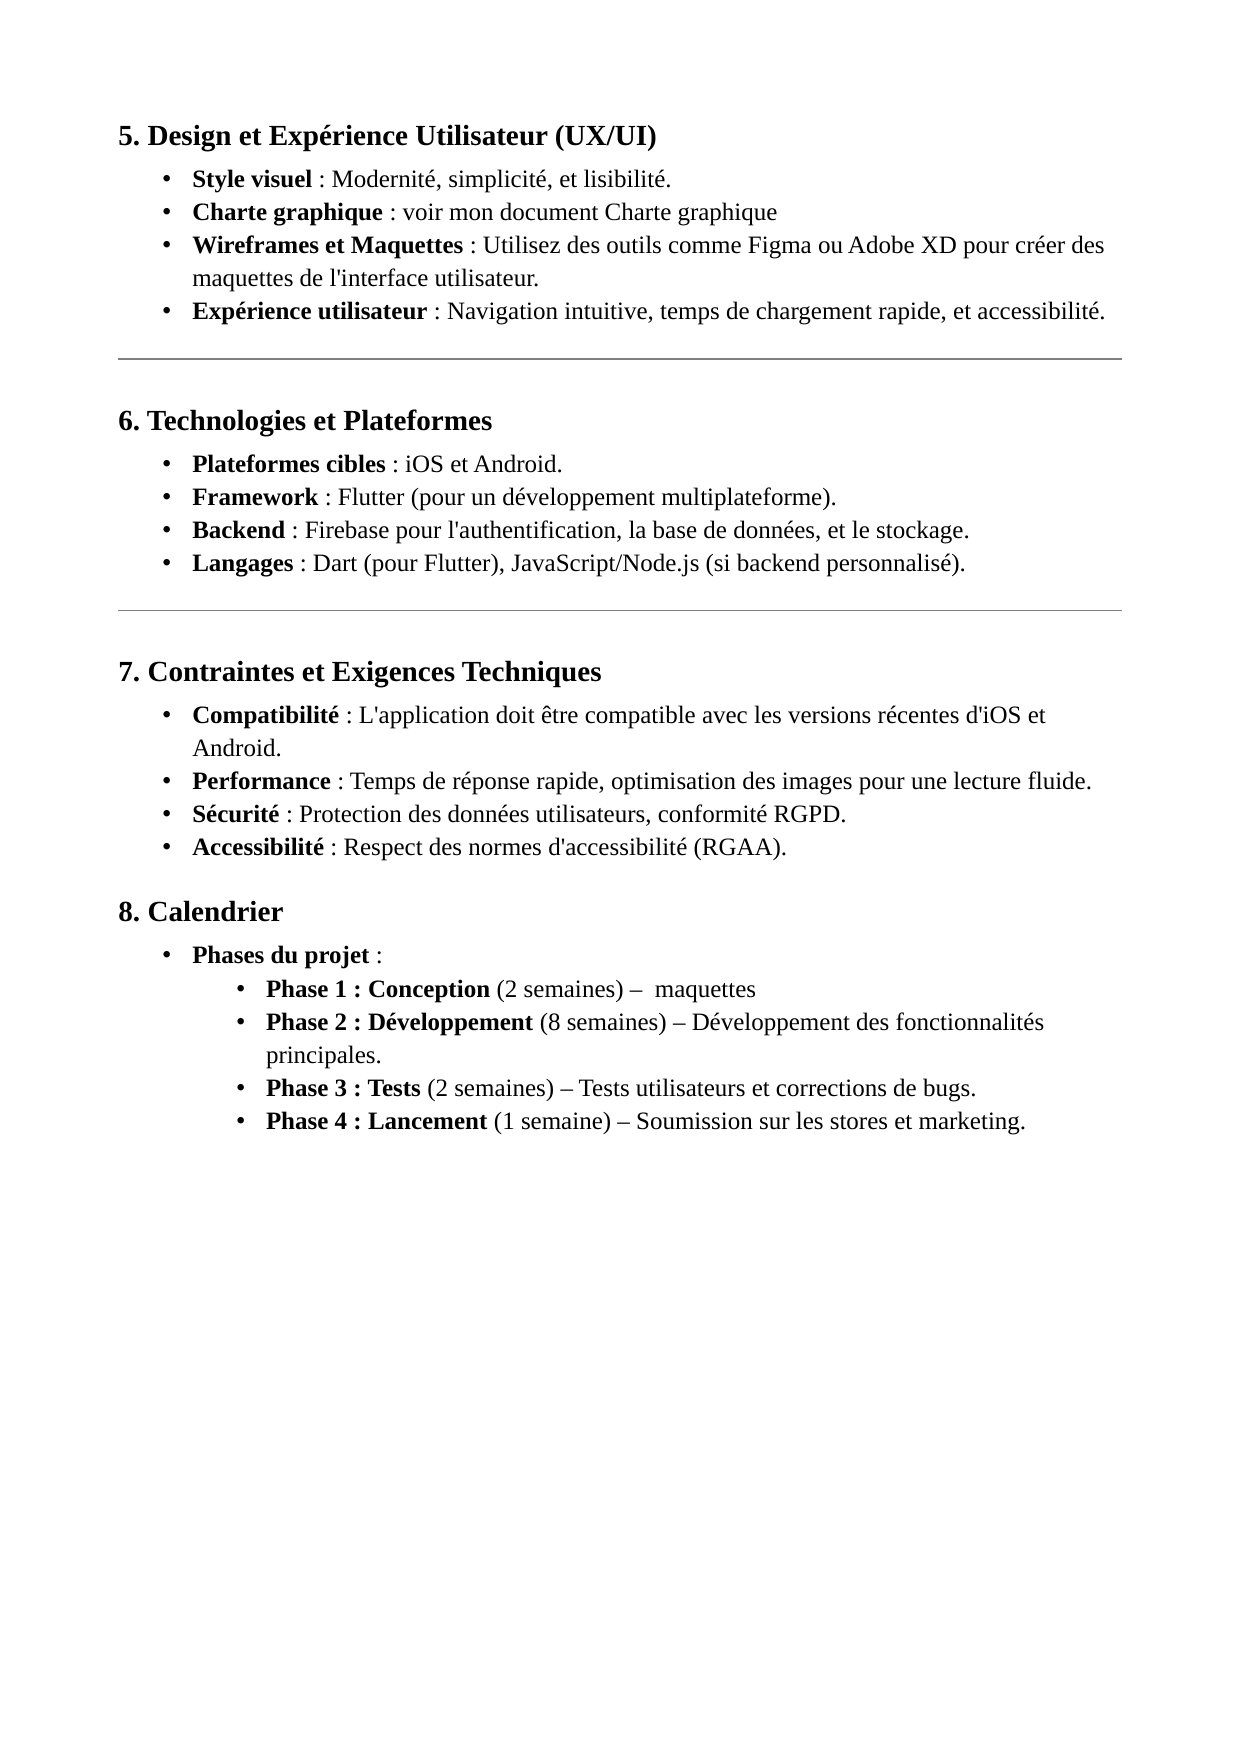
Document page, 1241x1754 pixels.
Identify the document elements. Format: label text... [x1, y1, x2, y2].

list Charte graphique : voir mon document Charte graphique [162, 197, 1122, 226]
list Wireframes et Maquettes : Utilisez des outils comme Figma ou Adobe XD pour créer des maquettes de l'interface utilisateur. [162, 230, 1122, 292]
list Phase 2 : Développement (8 semaines) – Développement des fonctionnalités principales. [236, 1007, 1122, 1068]
list Langages : Dart (pour Flutter), JavaScript/Node.js (si backend personnalisé). [162, 548, 1122, 577]
list Expérience utilisateur : Navigation intuitive, temps de chargement rapide, et accessibilité. [162, 296, 1122, 325]
subtitle 8. Calendrier [118, 894, 1122, 928]
list Phases du projet : [162, 941, 1122, 969]
list Phase 1 : Conception (2 semaines) – maquettes [236, 974, 1122, 1002]
list Sécurité : Protection des données utilisateurs, conformité RGPD. [162, 799, 1122, 828]
list Plateformes cibles : iOS et Android. [162, 449, 1122, 477]
list Compatibilité : L'application doit être compatible avec les versions récentes d'iOS et Android. [162, 700, 1122, 762]
subtitle 5. Design et Expérience Utilisateur (UX/UI) [118, 118, 1122, 152]
list Framework : Flutter (pour un développement multiplateforme). [162, 482, 1122, 511]
subtitle 7. Contraintes et Exigences Techniques [118, 654, 1122, 688]
subtitle 6. Technologies et Plateformes [118, 403, 1122, 436]
list Backend : Firebase pour l'authentification, la base de données, et le stockage. [162, 515, 1122, 543]
list Performance : Temps de réponse rapide, optimisation des images pour une lecture fluide. [162, 766, 1122, 795]
list Phase 4 : Lancement (1 semaine) – Soumission sur les stores et marketing. [236, 1106, 1122, 1134]
list Style visuel : Modernité, simplicité, et lisibilité. [162, 164, 1122, 193]
list Accessibilité : Respect des normes d'accessibilité (RGAA). [162, 832, 1122, 861]
list Phase 3 : Tests (2 semaines) – Tests utilisateurs et corrections de bugs. [236, 1073, 1122, 1101]
